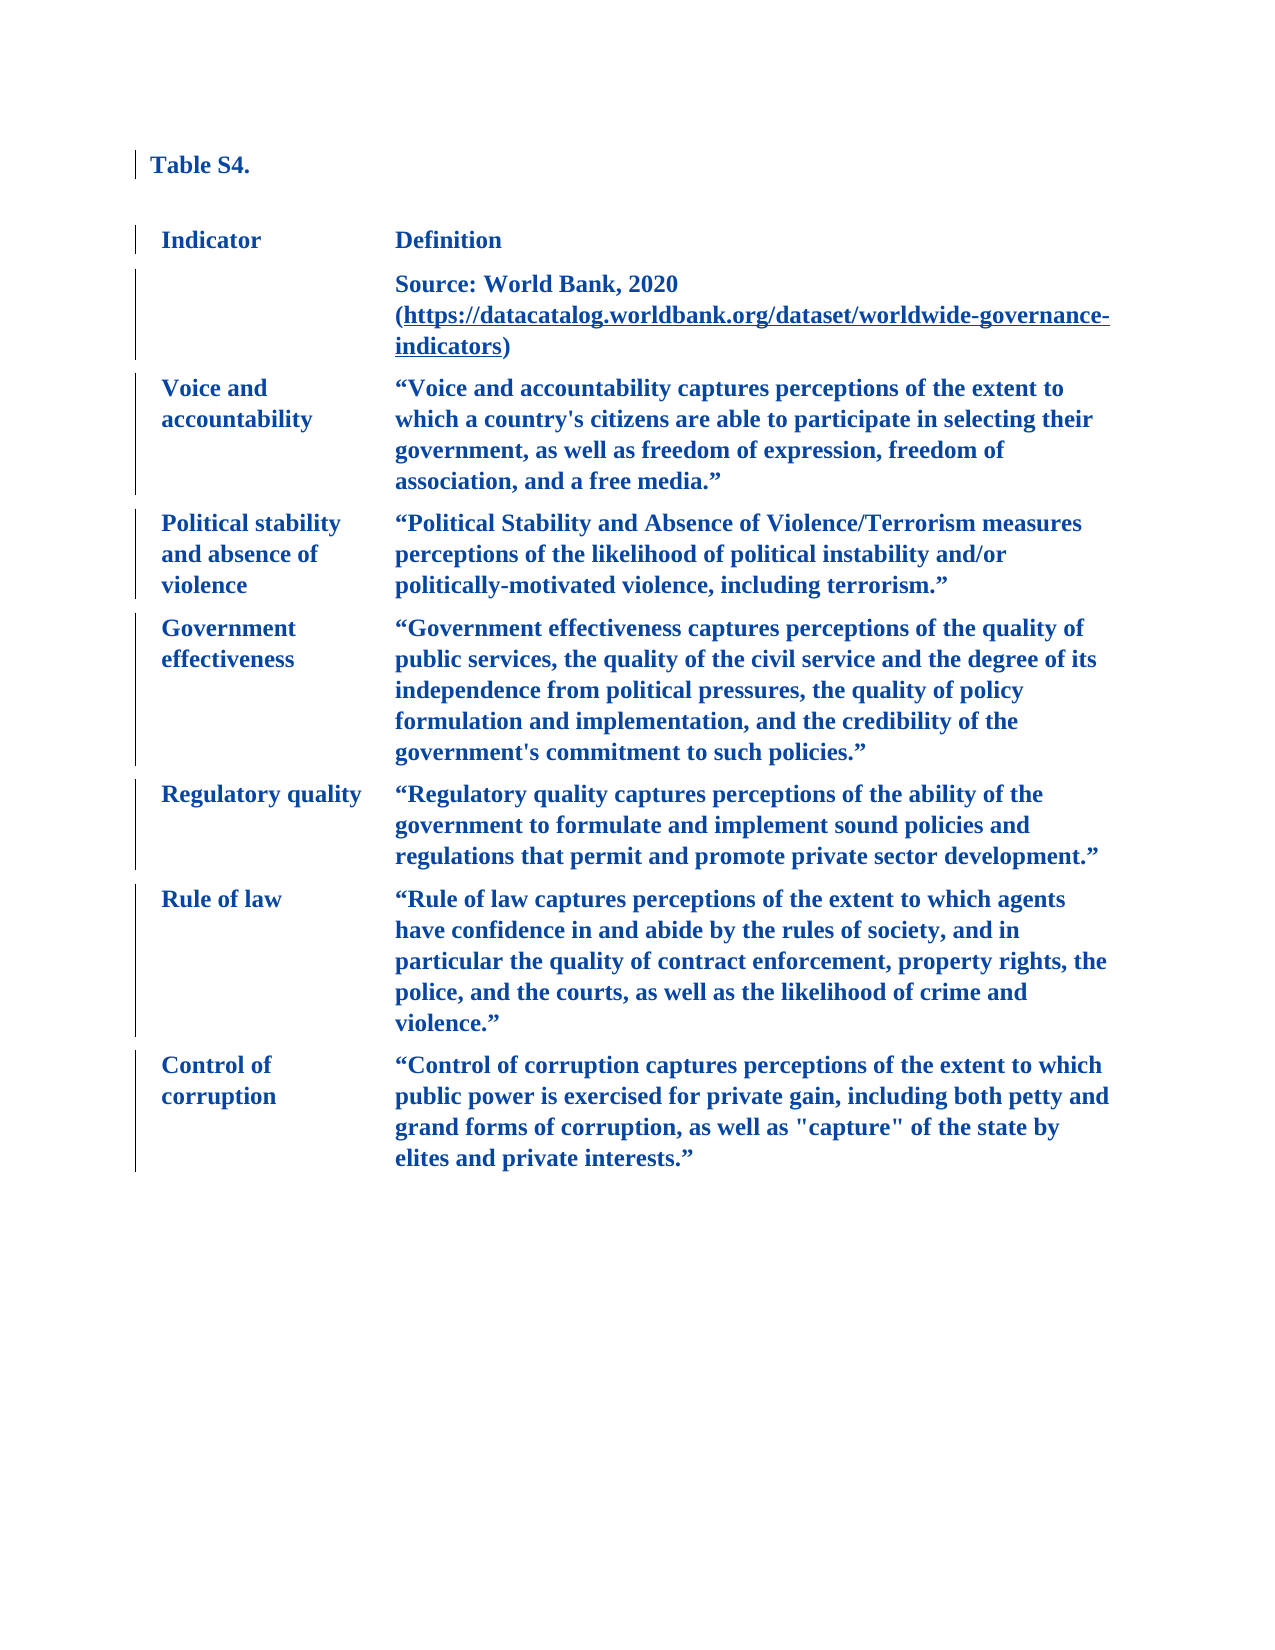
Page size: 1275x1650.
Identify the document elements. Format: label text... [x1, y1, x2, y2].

text Table S4. [150, 150, 1125, 179]
table_cell Voice and accountability [151, 373, 383, 507]
table_cell “Political Stability and Absence of Violence/Terrorism measures perceptions of the likelihood of political instability and/or politically-motivated violence, including terrorism.” [384, 509, 1123, 612]
table_cell “Rule of law captures perceptions of the extent to which agents have confidence in and abide by the rules of society, and in particular the quality of contract enforcement, property rights, the police, and the courts, as well as the likelihood of crime and violence.” [384, 884, 1123, 1049]
table_cell “Regulatory quality captures perceptions of the ability of the government to formulate and implement sound policies and regulations that permit and promote private sector development.” [384, 779, 1123, 883]
table_header Definition Source: World Bank, 2020 (https://datacatalog.worldbank.org/dataset/worldwide-governance-indicators) [384, 225, 1123, 372]
table_cell Political stability and absence of violence [151, 509, 383, 612]
table_cell Government effectiveness [151, 613, 383, 778]
table_cell Regulatory quality [151, 779, 383, 883]
table_header Indicator [151, 225, 383, 372]
table_cell Control of corruption [151, 1050, 383, 1184]
table_cell “Voice and accountability captures perceptions of the extent to which a country's citizens are able to participate in selecting their government, as well as freedom of expression, freedom of association, and a free media.” [384, 373, 1123, 507]
table_cell “Government effectiveness captures perceptions of the quality of public services, the quality of the civil service and the degree of its independence from political pressures, the quality of policy formulation and implementation, and the credibility of the government's commitment to such policies.” [384, 613, 1123, 778]
table_cell Rule of law [151, 884, 383, 1049]
table_cell “Control of corruption captures perceptions of the extent to which public power is exercised for private gain, including both petty and grand forms of corruption, as well as "capture" of the state by elites and private interests.” [384, 1050, 1123, 1184]
